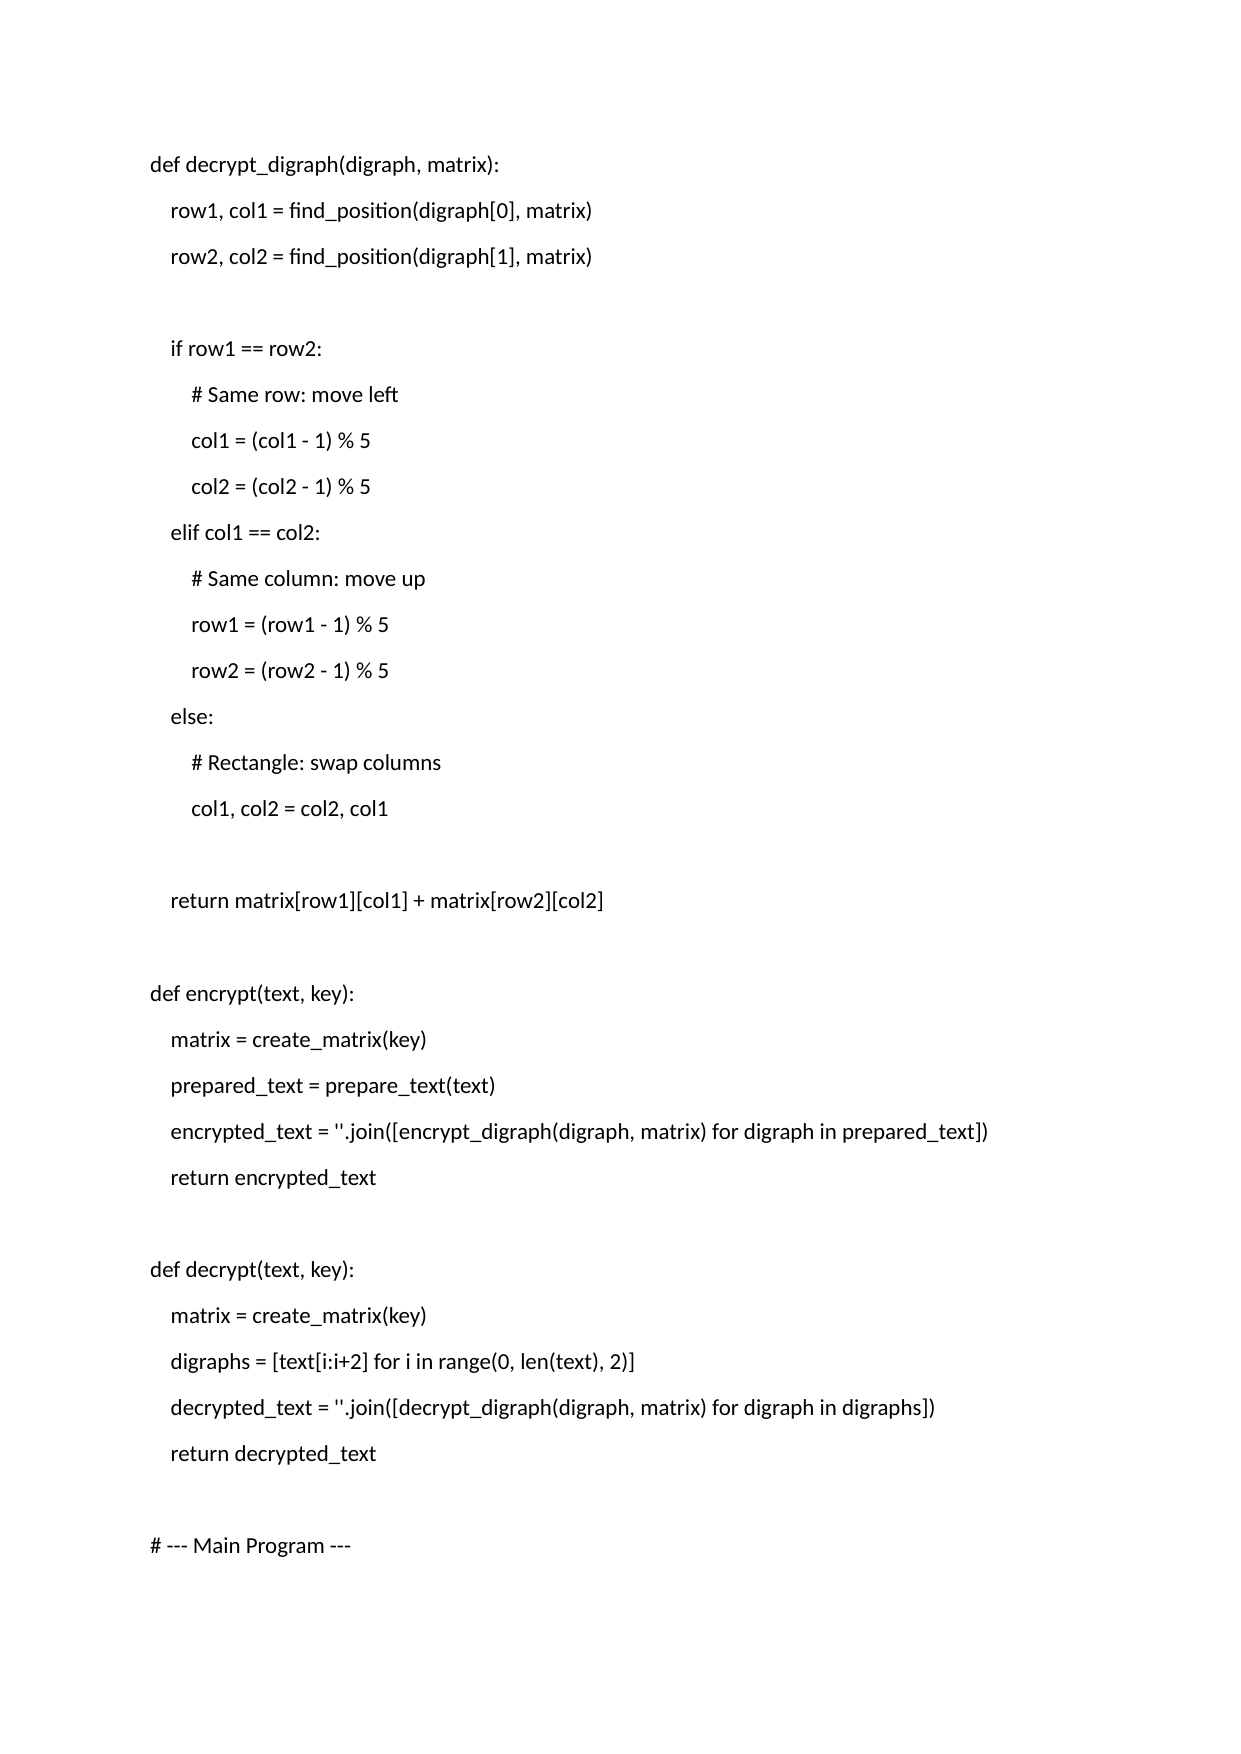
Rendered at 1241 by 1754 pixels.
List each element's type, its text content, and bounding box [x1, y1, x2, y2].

text # --- Main Program --- [150, 1531, 1090, 1559]
text matrix = create_matrix(key) [150, 1301, 1090, 1329]
text def decrypt(text, key): [150, 1255, 1090, 1283]
text row2 = (row2 - 1) % 5 [150, 656, 1090, 684]
text return encrypted_text [150, 1163, 1090, 1191]
text encrypted_text = ''.join([encrypt_digraph(digraph, matrix) for digraph in prepared_text]) [150, 1117, 1090, 1145]
text def decrypt_digraph(digraph, matrix): [150, 150, 1090, 178]
text digraphs = [text[i:i+2] for i in range(0, len(text), 2)] [150, 1347, 1090, 1375]
text else: [150, 702, 1090, 731]
text return decrypted_text [150, 1439, 1090, 1467]
text col1 = (col1 - 1) % 5 [150, 426, 1090, 454]
text elif col1 == col2: [150, 518, 1090, 546]
text if row1 == row2: [150, 334, 1090, 362]
text def encrypt(text, key): [150, 979, 1090, 1007]
text return matrix[row1][col1] + matrix[row2][col2] [150, 887, 1090, 915]
text prepared_text = prepare_text(text) [150, 1071, 1090, 1099]
text # Rectangle: swap columns [150, 748, 1090, 777]
text col1, col2 = col2, col1 [150, 794, 1090, 823]
text matrix = create_matrix(key) [150, 1025, 1090, 1053]
text # Same row: move left [150, 380, 1090, 408]
text col2 = (col2 - 1) % 5 [150, 472, 1090, 500]
text row1 = (row1 - 1) % 5 [150, 610, 1090, 638]
text row1, col1 = find_position(digraph[0], matrix) [150, 196, 1090, 224]
text # Same column: move up [150, 564, 1090, 592]
text decrypted_text = ''.join([decrypt_digraph(digraph, matrix) for digraph in digraphs]) [150, 1393, 1090, 1421]
text row2, col2 = find_position(digraph[1], matrix) [150, 242, 1090, 270]
